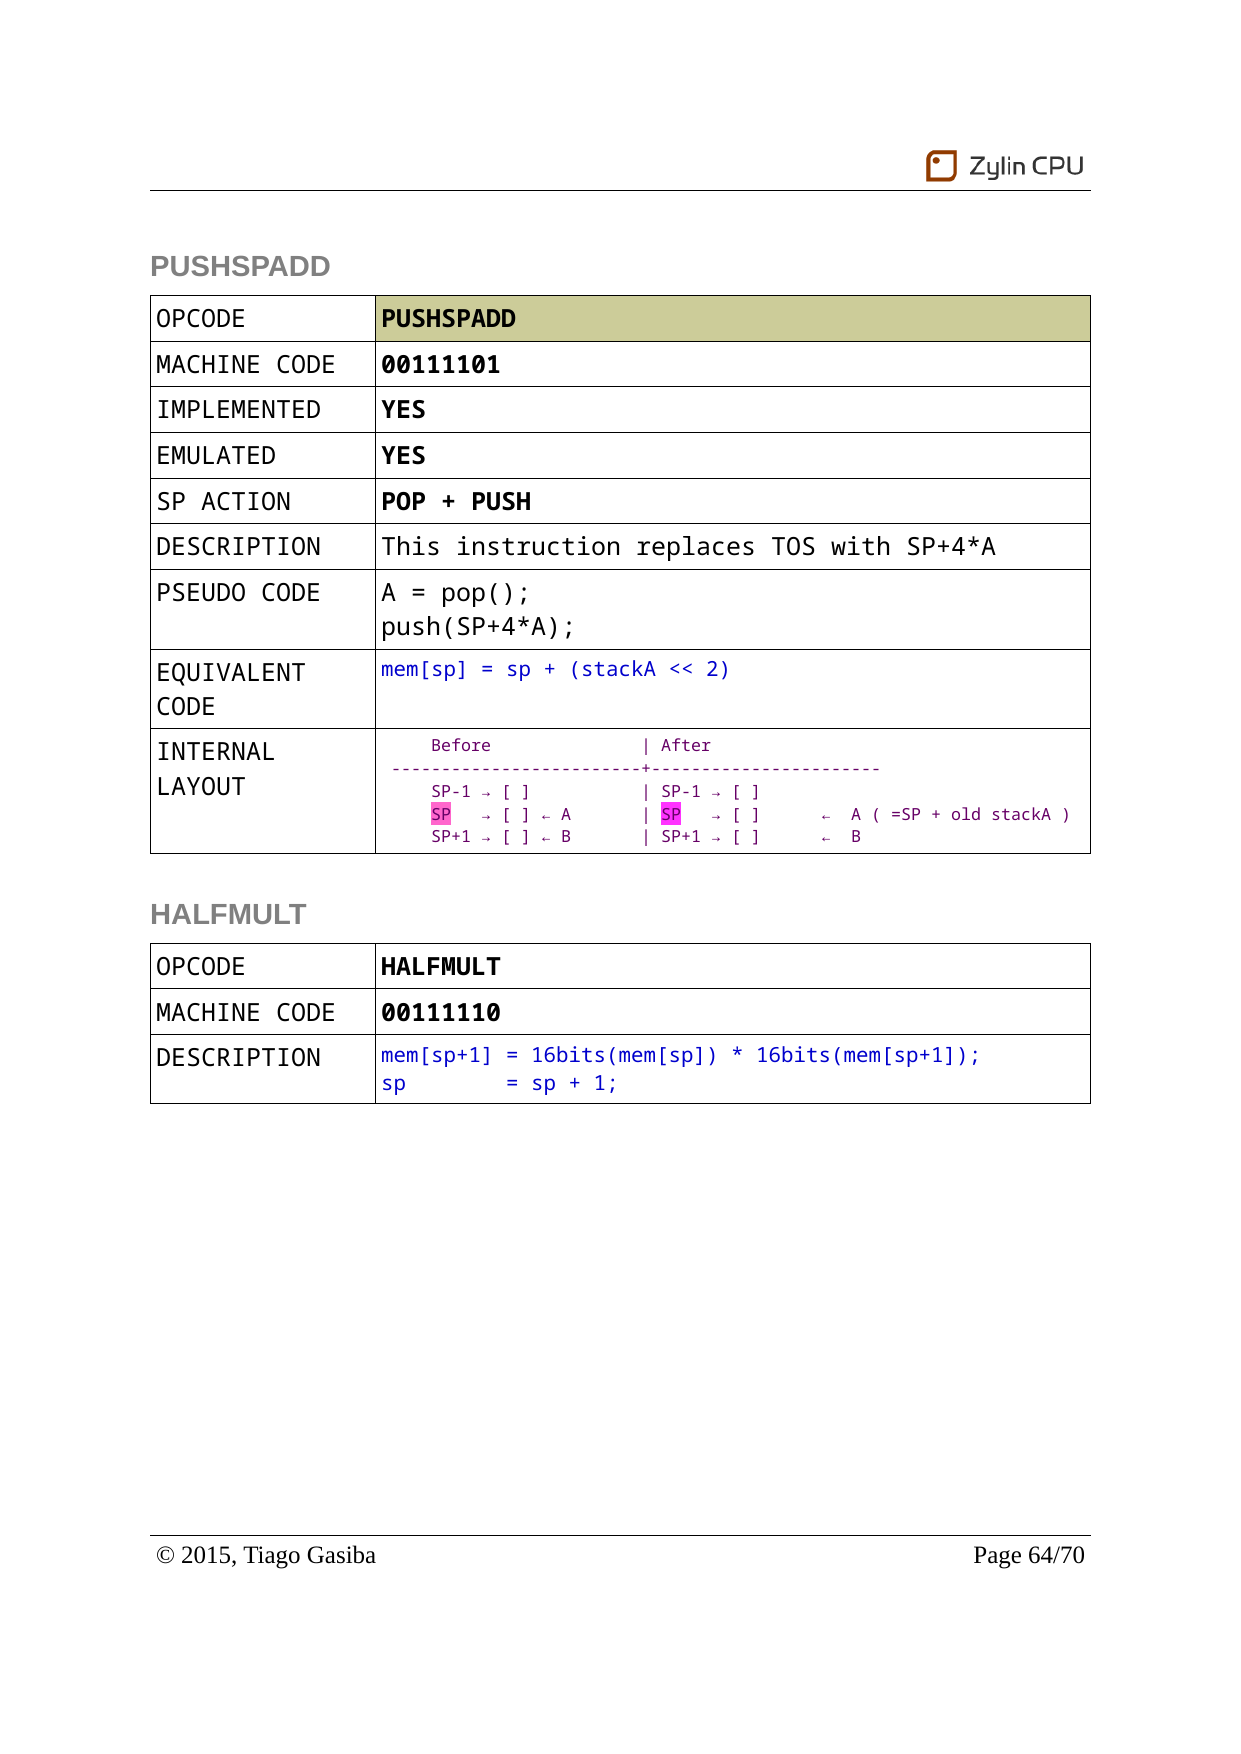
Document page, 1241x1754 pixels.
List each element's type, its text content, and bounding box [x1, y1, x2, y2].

table_cell Before | After -------------------------+----------------------- SP-1 → [ ] | SP-1 → [ ] SP → [ ] ← A | SP → [ ] ← A ( =SP + old stackA ) SP+1 → [ ] ← B | SP+1 → [ ] ← B [376, 729, 1090, 853]
table_cell 00111101 [376, 342, 1090, 386]
table_header OPCODE [151, 944, 375, 988]
table_cell mem[sp] = sp + (stackA << 2) [376, 650, 1090, 728]
table_cell POP + PUSH [376, 479, 1090, 523]
table_header OPCODE [151, 296, 375, 341]
table_cell SP ACTION [151, 479, 375, 523]
table_cell EMULATED [151, 433, 375, 478]
table_cell MACHINE CODE [151, 342, 375, 386]
table_cell EQUIVALENT CODE [151, 650, 375, 728]
picture [922, 148, 1151, 185]
table_cell PSEUDO CODE [151, 570, 375, 649]
table_cell mem[sp+1] = 16bits(mem[sp]) * 16bits(mem[sp+1]); sp = sp + 1; [376, 1035, 1090, 1103]
table_cell This instruction replaces TOS with SP+4*A [376, 524, 1090, 569]
table_cell A = pop(); push(SP+4*A); [376, 570, 1090, 649]
table_cell IMPLEMENTED [151, 387, 375, 432]
table_cell INTERNAL LAYOUT [151, 729, 375, 853]
subtitle PUSHSPADD [150, 249, 1091, 283]
table_cell MACHINE CODE [151, 989, 375, 1034]
table_header HALFMULT [376, 944, 1090, 988]
table_header PUSHSPADD [376, 296, 1090, 341]
table_cell YES [376, 387, 1090, 432]
subtitle HALFMULT [150, 897, 1091, 930]
table_cell DESCRIPTION [151, 1035, 375, 1103]
table_cell YES [376, 433, 1090, 478]
table_cell DESCRIPTION [151, 524, 375, 569]
table_cell 00111110 [376, 989, 1090, 1034]
